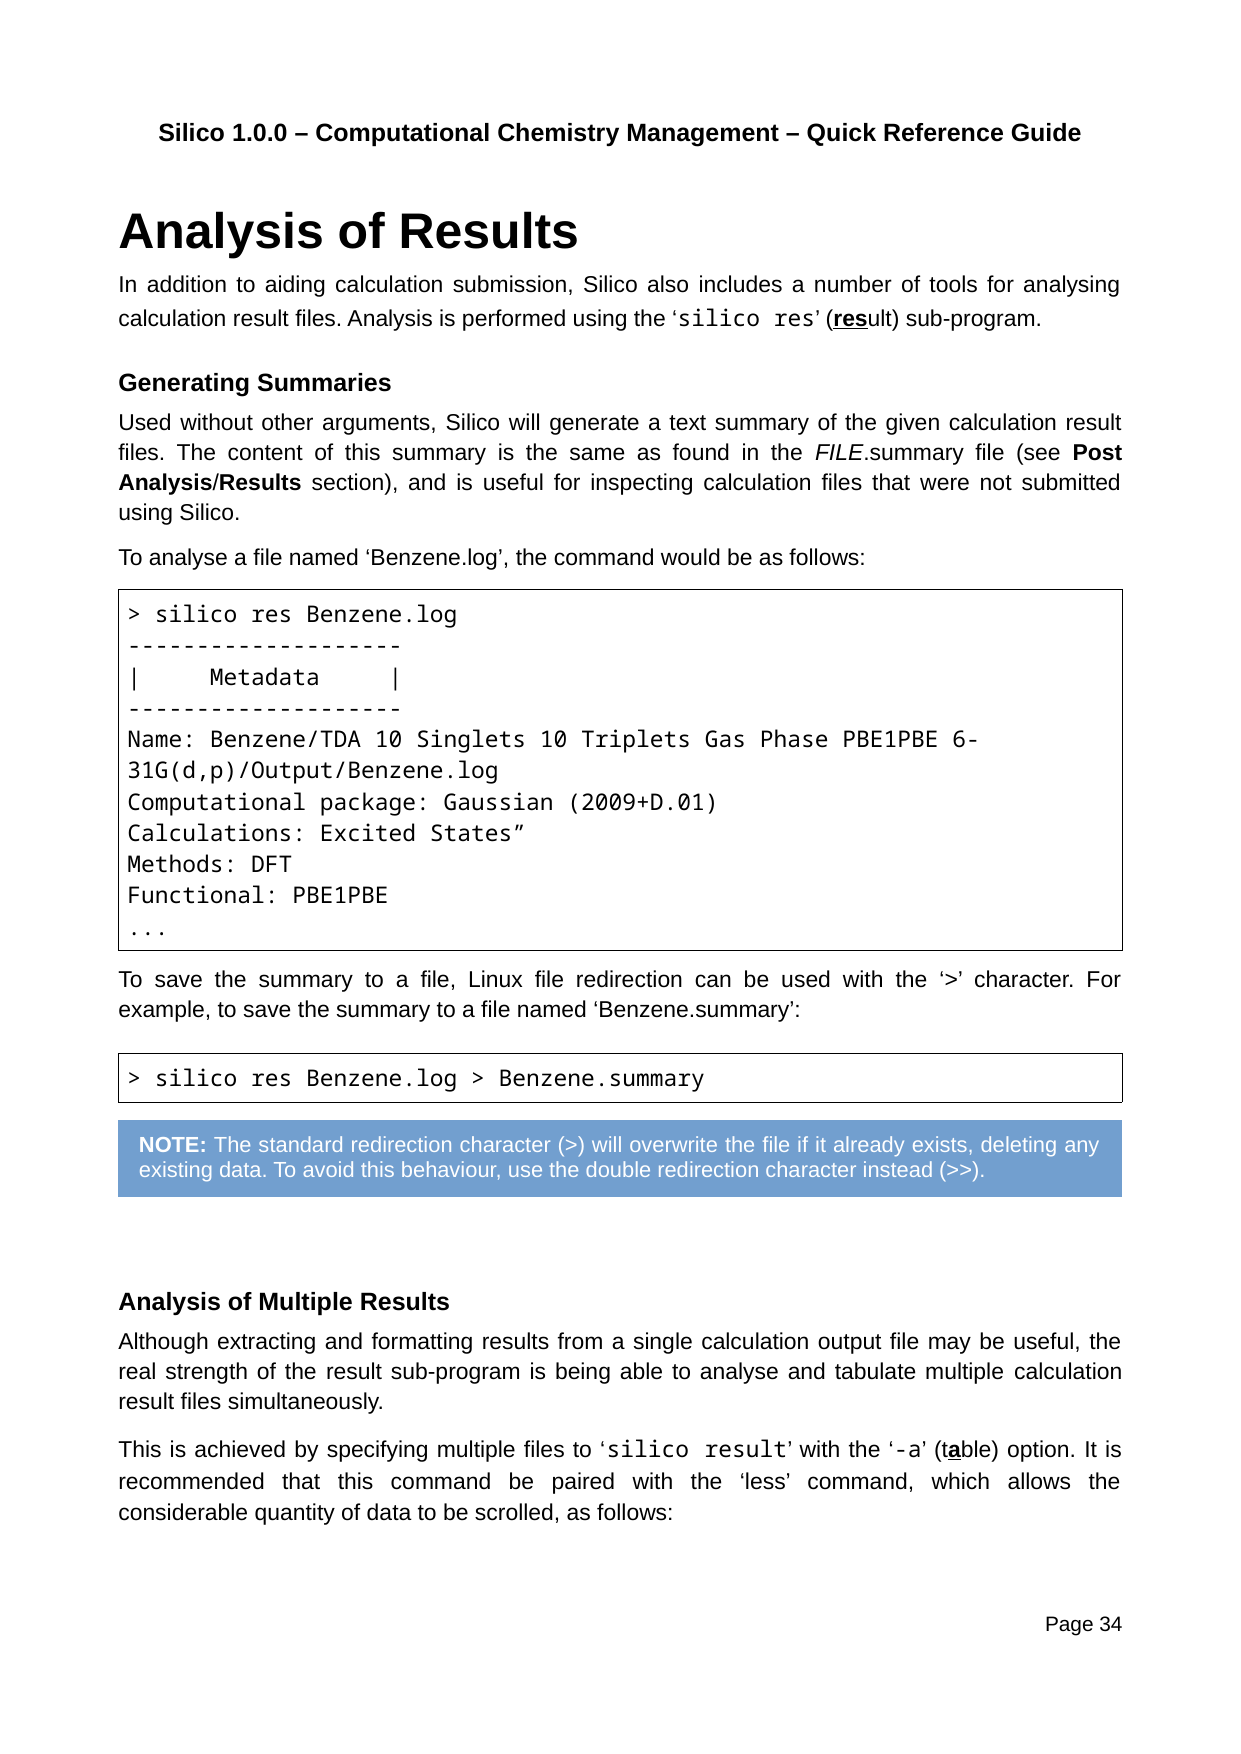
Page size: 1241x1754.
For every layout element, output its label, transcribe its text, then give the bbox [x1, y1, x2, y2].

text NOTE: The standard redirection character (>) will overwrite the file if it already exists, deleting any existing data. To avoid this behaviour, use the double redirection character instead (>>). [139, 1132, 1101, 1182]
subtitle Generating Summaries [118, 367, 1122, 396]
text Used without other arguments, Silico will generate a text summary of the given calculation result files. The content of this summary is the same as found in the FILE.summary file (see Post Analysis/Results section), and is useful for inspecting calculation files that were not submitted using Silico. [118, 409, 1122, 526]
text Name: Benzene/TDA 10 Singlets 10 Triplets Gas Phase PBE1PBE 6-31G(d,p)/Output/Benzene.log [127, 723, 1113, 785]
subtitle Analysis of Multiple Results [118, 1287, 1122, 1315]
text To analyse a file named ‘Benzene.log’, the command would be as follows: [118, 544, 1122, 571]
text In addition to aiding calculation submission, Silico also includes a number of tools for analysing calculation result files. Analysis is performed using the ‘silico res’ (result) sub-program. [118, 271, 1122, 334]
text ... [127, 910, 1113, 942]
text Although extracting and formatting results from a single calculation output file may be useful, the real strength of the result sub-program is being able to analyse and tabulate multiple calculation result files simultaneously. [118, 1328, 1122, 1415]
text [119, 590, 1122, 950]
text -------------------- [127, 692, 1113, 723]
subtitle Analysis of Results [118, 201, 1122, 259]
text > silico res Benzene.log > Benzene.summary [127, 1062, 1113, 1093]
text | Metadata | [127, 660, 1113, 692]
text Functional: PBE1PBE [127, 879, 1113, 910]
text Calculations: Excited States” [127, 817, 1113, 848]
text Computational package: Gaussian (2009+D.01) [127, 785, 1113, 817]
text Methods: DFT [127, 848, 1113, 879]
text To save the summary to a file, Linux file redirection can be used with the ‘>’ character. For example, to save the summary to a file named ‘Benzene.summary’: [118, 951, 1122, 1023]
text > silico res Benzene.log [127, 598, 1113, 629]
text This is achieved by specifying multiple files to ‘silico result’ with the ‘-a’ (table) option. It is recommended that this command be paired with the ‘less’ command, which allows the considerable quantity of data to be scrolled, as follows: [118, 1433, 1122, 1525]
text -------------------- [127, 629, 1113, 660]
